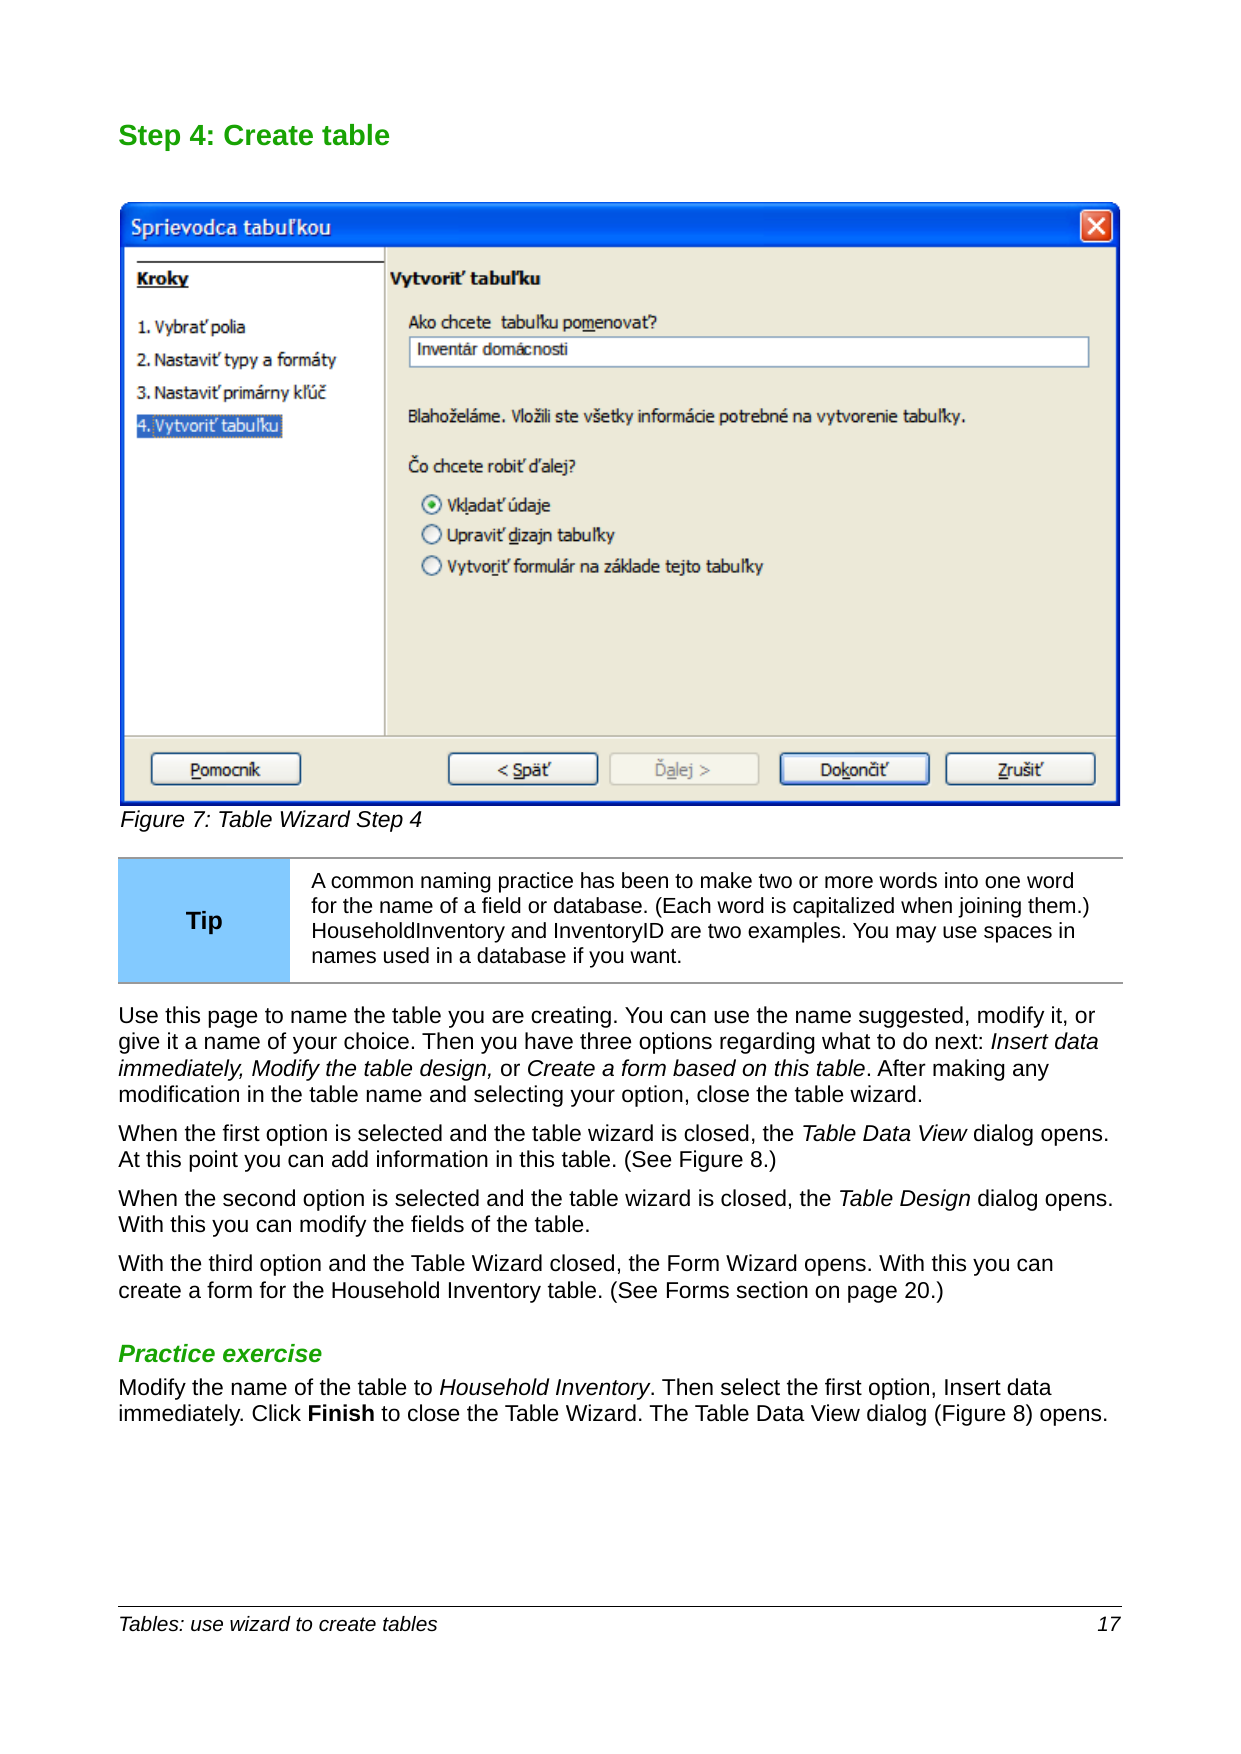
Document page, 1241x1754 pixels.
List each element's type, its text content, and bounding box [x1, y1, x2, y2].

text Figure 7: Table Wizard Step 4 [120, 806, 1120, 832]
text With the third option and the Table Wizard closed, the Form Wizard opens. With this you can create a form for the Household Inventory table. (See Forms section on page 20.) [118, 1250, 1122, 1303]
table_header Tip [118, 859, 290, 982]
text When the first option is selected and the table wizard is closed, the Table Data View dialog opens. At this point you can add information in this table. (See Figure 8.) [118, 1120, 1122, 1173]
picture [120, 202, 1121, 806]
subtitle Step 4: Create table [118, 118, 1122, 152]
text Use this page to name the table you are creating. You can use the name suggested, modify it, or give it a name of your choice. Then you have three options regarding what to do next: Insert data immediately, Modify the table design, or Create a form based on this table. After making any modification in the table name and selecting your option, close the table wizard. [118, 1002, 1122, 1107]
text Modify the name of the table to Household Inventory. Then select the first option, Insert data immediately. Click Finish to close the Table Wizard. The Table Data View dialog (Figure 8) opens. [118, 1374, 1122, 1426]
text When the second option is selected and the table wizard is closed, the Table Design dialog opens. With this you can modify the fields of the table. [118, 1185, 1122, 1238]
table_header A common naming practice has been to make two or more words into one word for the name of a field or database. (Each word is capitalized when joining them.) HouseholdInventory and InventoryID are two examples. You may use spaces in names used in a database if you want. [290, 859, 1123, 982]
subtitle Practice exercise [118, 1338, 1122, 1367]
